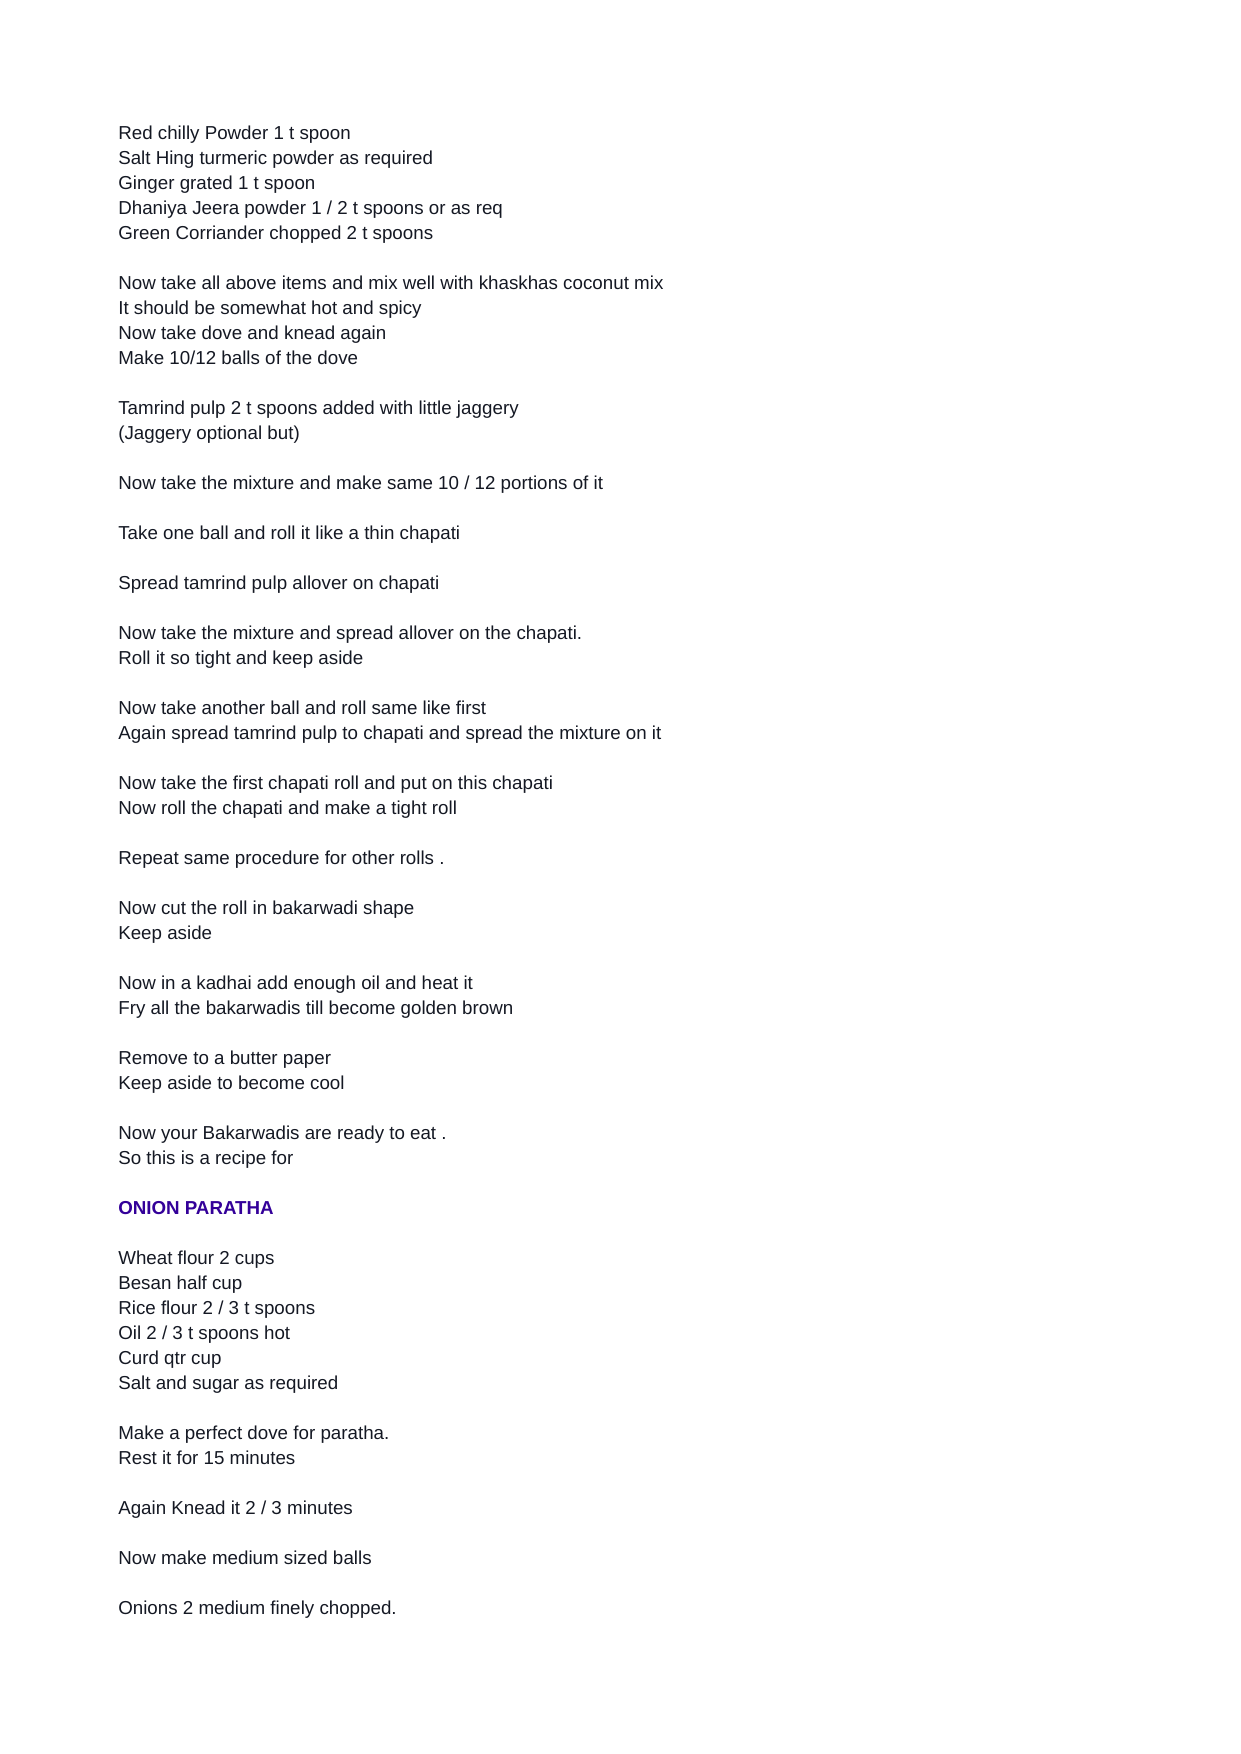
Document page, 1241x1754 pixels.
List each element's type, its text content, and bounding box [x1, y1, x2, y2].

text Red chilly Powder 1 t spoon Salt Hing turmeric powder as required Ginger grated 1 t spoon Dhaniya Jeera powder 1 / 2 t spoons or as req Green Corriander chopped 2 t spoons Now take all above items and mix well with khaskhas coconut mix It should be somewhat hot and spicy Now take dove and knead again Make 10/12 balls of the dove Tamrind pulp 2 t spoons added with little jaggery (Jaggery optional but) Now take the mixture and make same 10 / 12 portions of it Take one ball and roll it like a thin chapati Spread tamrind pulp allover on chapati Now take the mixture and spread allover on the chapati. Roll it so tight and keep aside Now take another ball and roll same like first Again spread tamrind pulp to chapati and spread the mixture on it Now take the first chapati roll and put on this chapati Now roll the chapati and make a tight roll Repeat same procedure for other rolls . Now cut the roll in bakarwadi shape Keep aside Now in a kadhai add enough oil and heat it Fry all the bakarwadis till become golden brown Remove to a butter paper Keep aside to become cool Now your Bakarwadis are ready to eat . So this is a recipe for ONION PARATHA Wheat flour 2 cups Besan half cup Rice flour 2 / 3 t spoons Oil 2 / 3 t spoons hot Curd qtr cup Salt and sugar as required Make a perfect dove for paratha. Rest it for 15 minutes Again Knead it 2 / 3 minutes Now make medium sized balls Onions 2 medium finely chopped. [118, 118, 1122, 1618]
